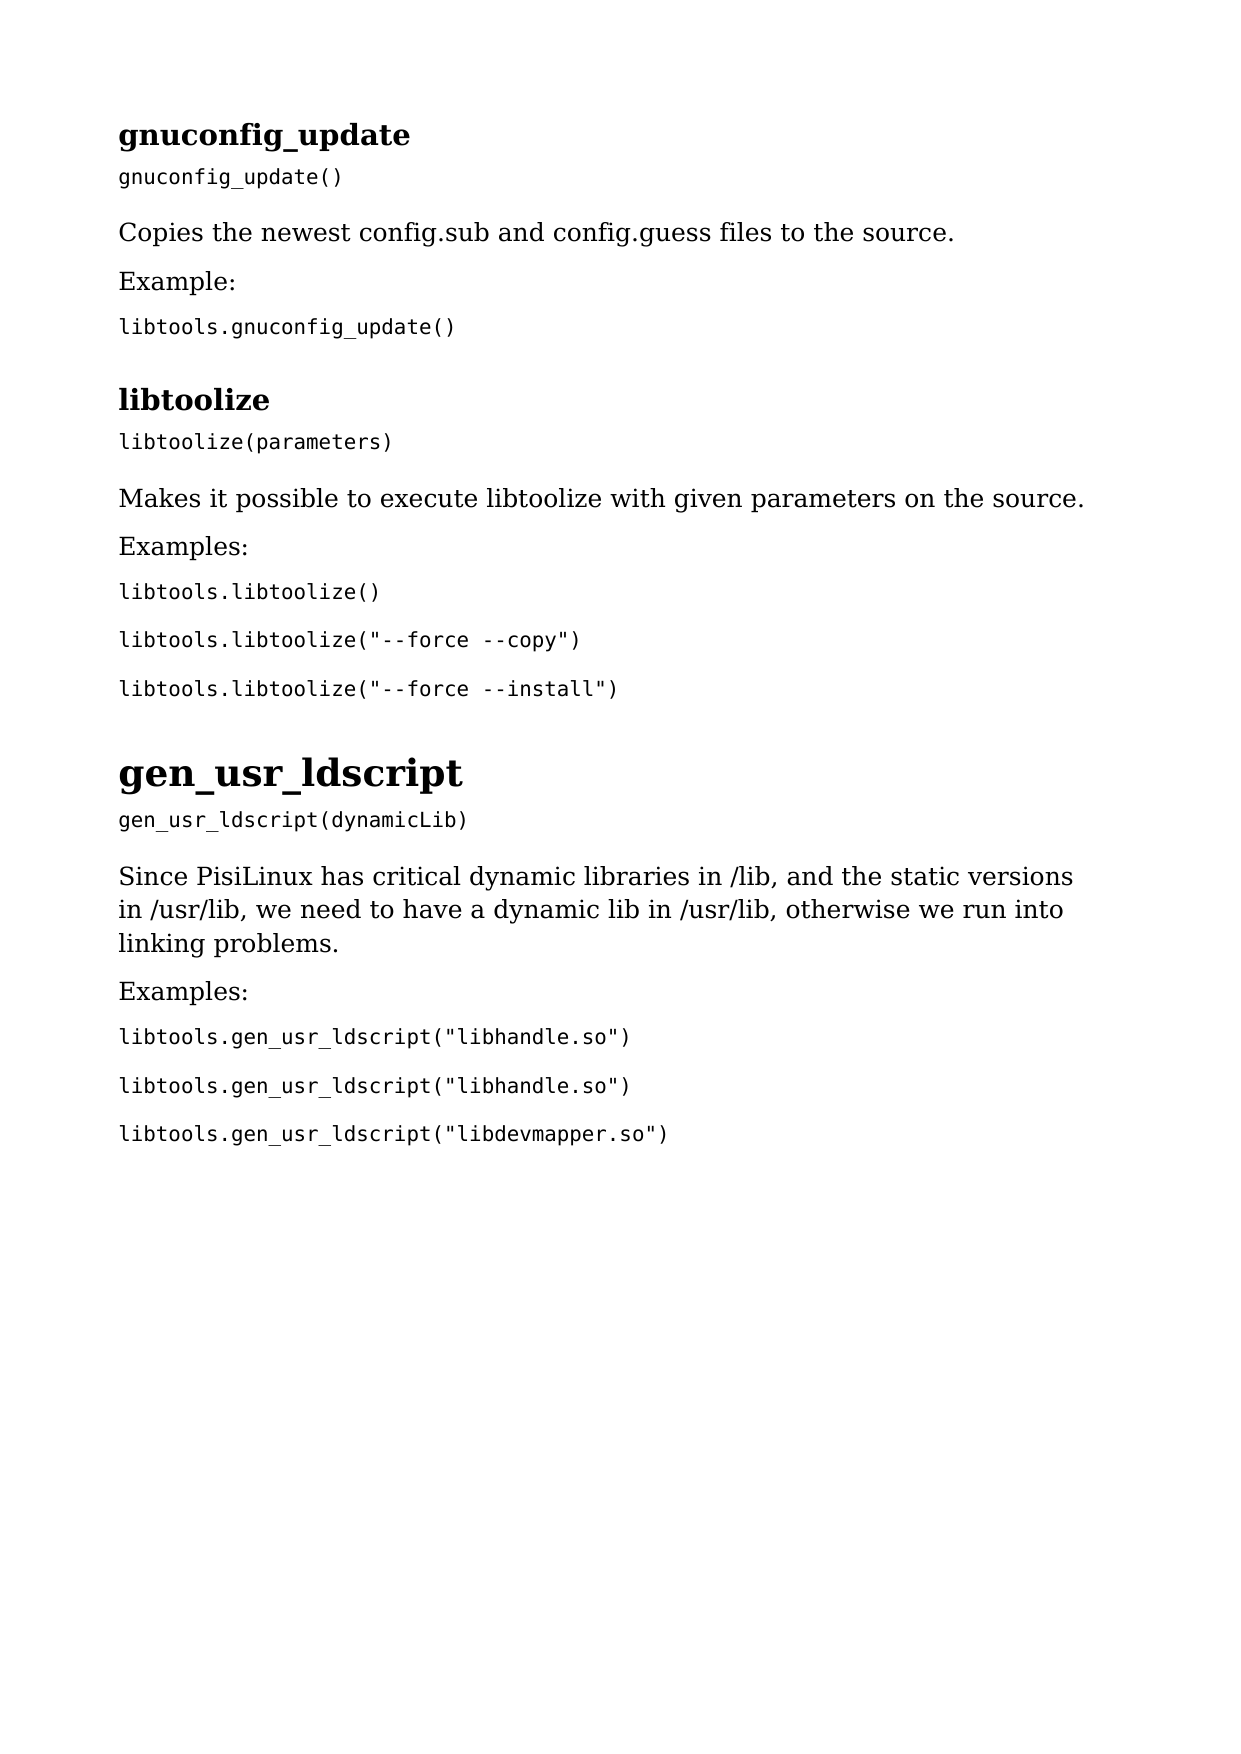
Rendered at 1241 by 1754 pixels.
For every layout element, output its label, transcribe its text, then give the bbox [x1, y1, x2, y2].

text libtools.gnuconfig_update() [118, 315, 1122, 339]
text libtools.gen_usr_ldscript("libdevmapper.so") [118, 1122, 1122, 1147]
text Examples: [118, 977, 1122, 1006]
text gen_usr_ldscript(dynamicLib) [118, 808, 1122, 832]
text Examples: [118, 532, 1122, 561]
text libtools.libtoolize("--force --install") [118, 677, 1122, 701]
subtitle gen_usr_ldscript [118, 752, 1122, 796]
text Since PisiLinux has critical dynamic libraries in /lib, and the static versions in /usr/lib, we need to have a dynamic lib in /usr/lib, otherwise we run into linking problems. [118, 862, 1122, 958]
text gnuconfig_update() [118, 165, 1122, 189]
text Copies the newest config.sub and config.guess files to the source. [118, 219, 1122, 248]
text libtools.gen_usr_ldscript("libhandle.so") [118, 1025, 1122, 1049]
subtitle gnuconfig_update [118, 118, 1122, 152]
text libtools.libtoolize() [118, 580, 1122, 604]
text Example: [118, 267, 1122, 296]
subtitle libtoolize [118, 383, 1122, 417]
text libtoolize(parameters) [118, 430, 1122, 454]
text libtools.gen_usr_ldscript("libhandle.so") [118, 1074, 1122, 1098]
text libtools.libtoolize("--force --copy") [118, 628, 1122, 653]
text Makes it possible to execute libtoolize with given parameters on the source. [118, 484, 1122, 513]
